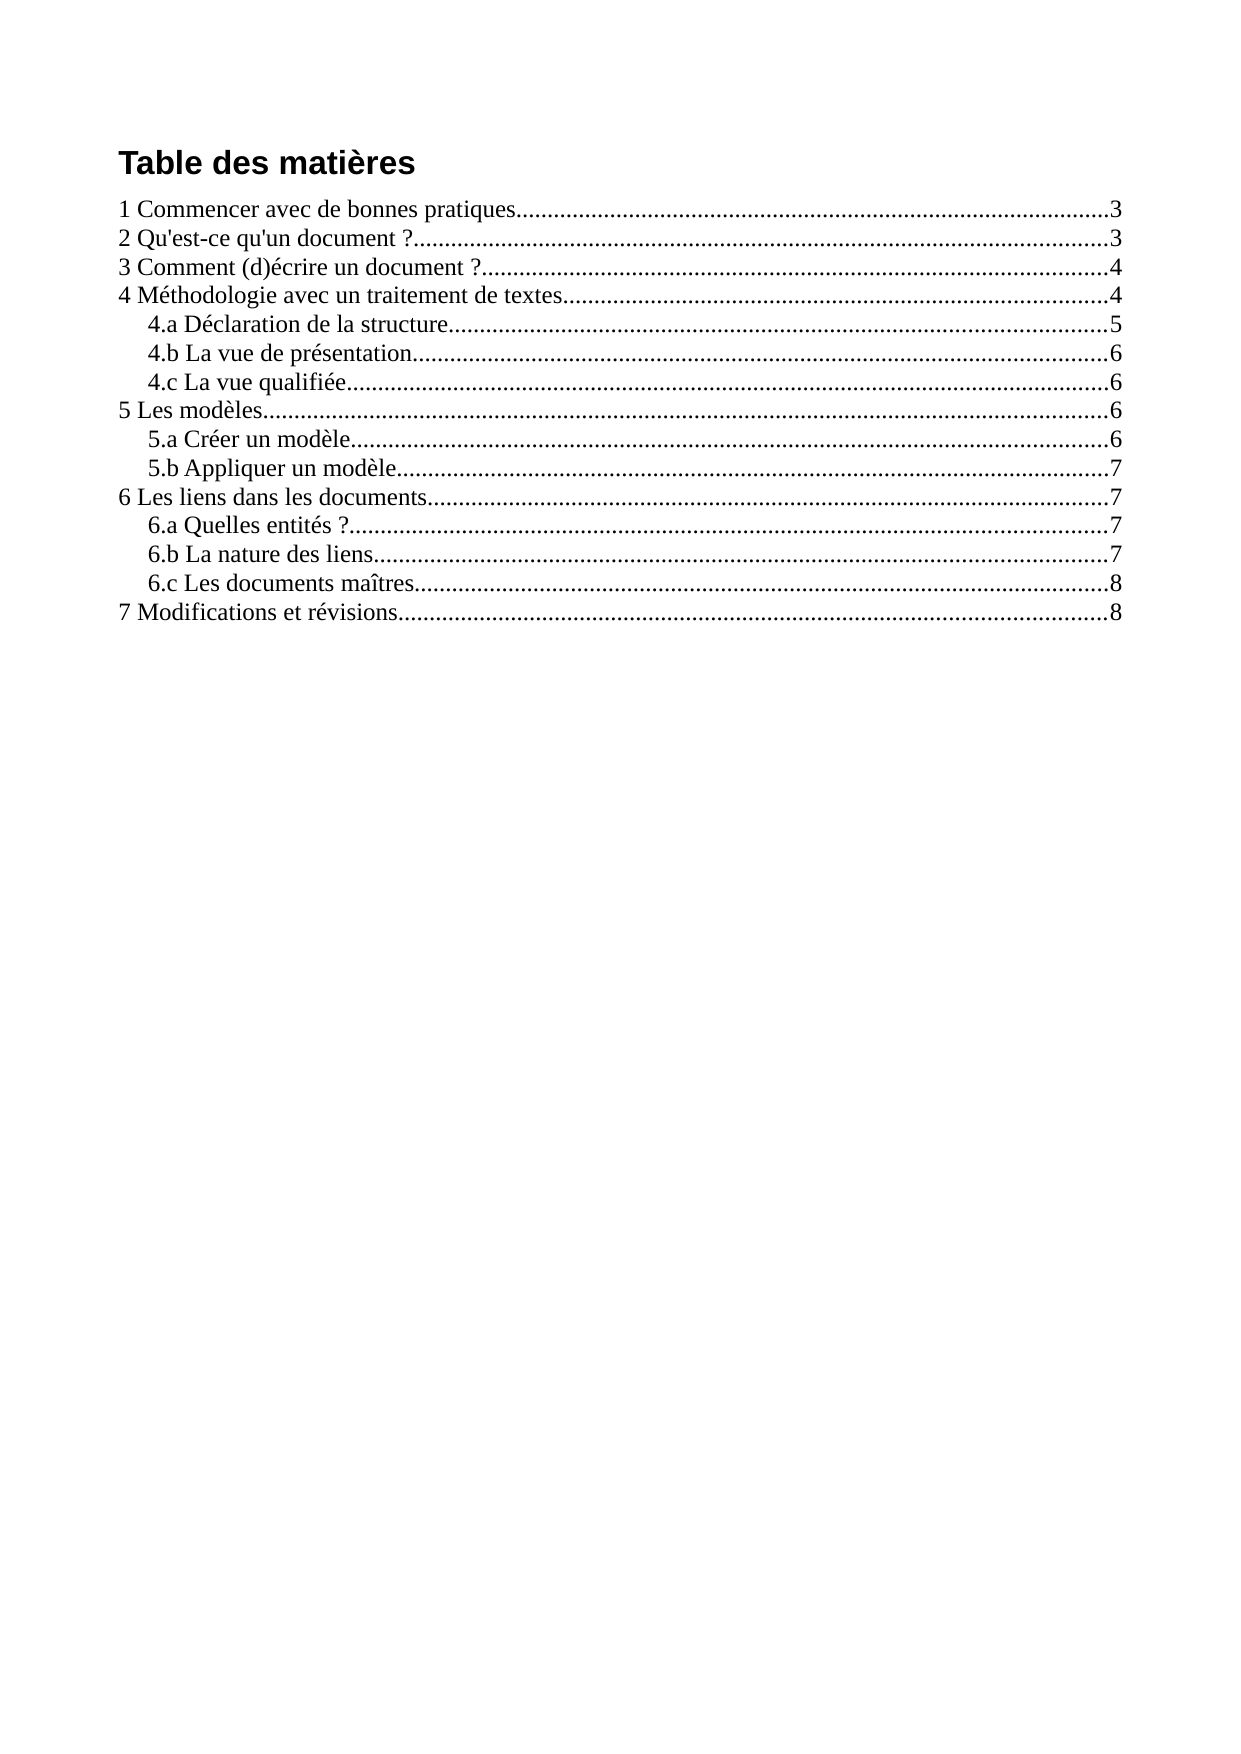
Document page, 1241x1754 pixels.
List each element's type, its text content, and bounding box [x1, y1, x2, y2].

text 5.b Appliquer un modèle 7 [148, 453, 1122, 482]
text 4 Méthodologie avec un traitement de textes 4 [118, 280, 1122, 309]
text 4.c La vue qualifiée 6 [148, 367, 1122, 395]
text 6.a Quelles entités ? 7 [148, 510, 1122, 539]
text 6.c Les documents maîtres 8 [148, 568, 1122, 597]
text 4.b La vue de présentation 6 [148, 338, 1122, 367]
text 2 Qu'est-ce qu'un document ? 3 [118, 223, 1122, 252]
text 6.b La nature des liens 7 [148, 539, 1122, 568]
text 5 Les modèles 6 [118, 395, 1122, 424]
text 5.a Créer un modèle 6 [148, 424, 1122, 453]
text 1 Commencer avec de bonnes pratiques 3 [118, 194, 1122, 223]
text 6 Les liens dans les documents 7 [118, 482, 1122, 510]
text 7 Modifications et révisions 8 [118, 597, 1122, 625]
text 4.a Déclaration de la structure 5 [148, 309, 1122, 338]
text 3 Comment (d)écrire un document ? 4 [118, 252, 1122, 280]
subtitle Table des matières [118, 143, 1122, 182]
